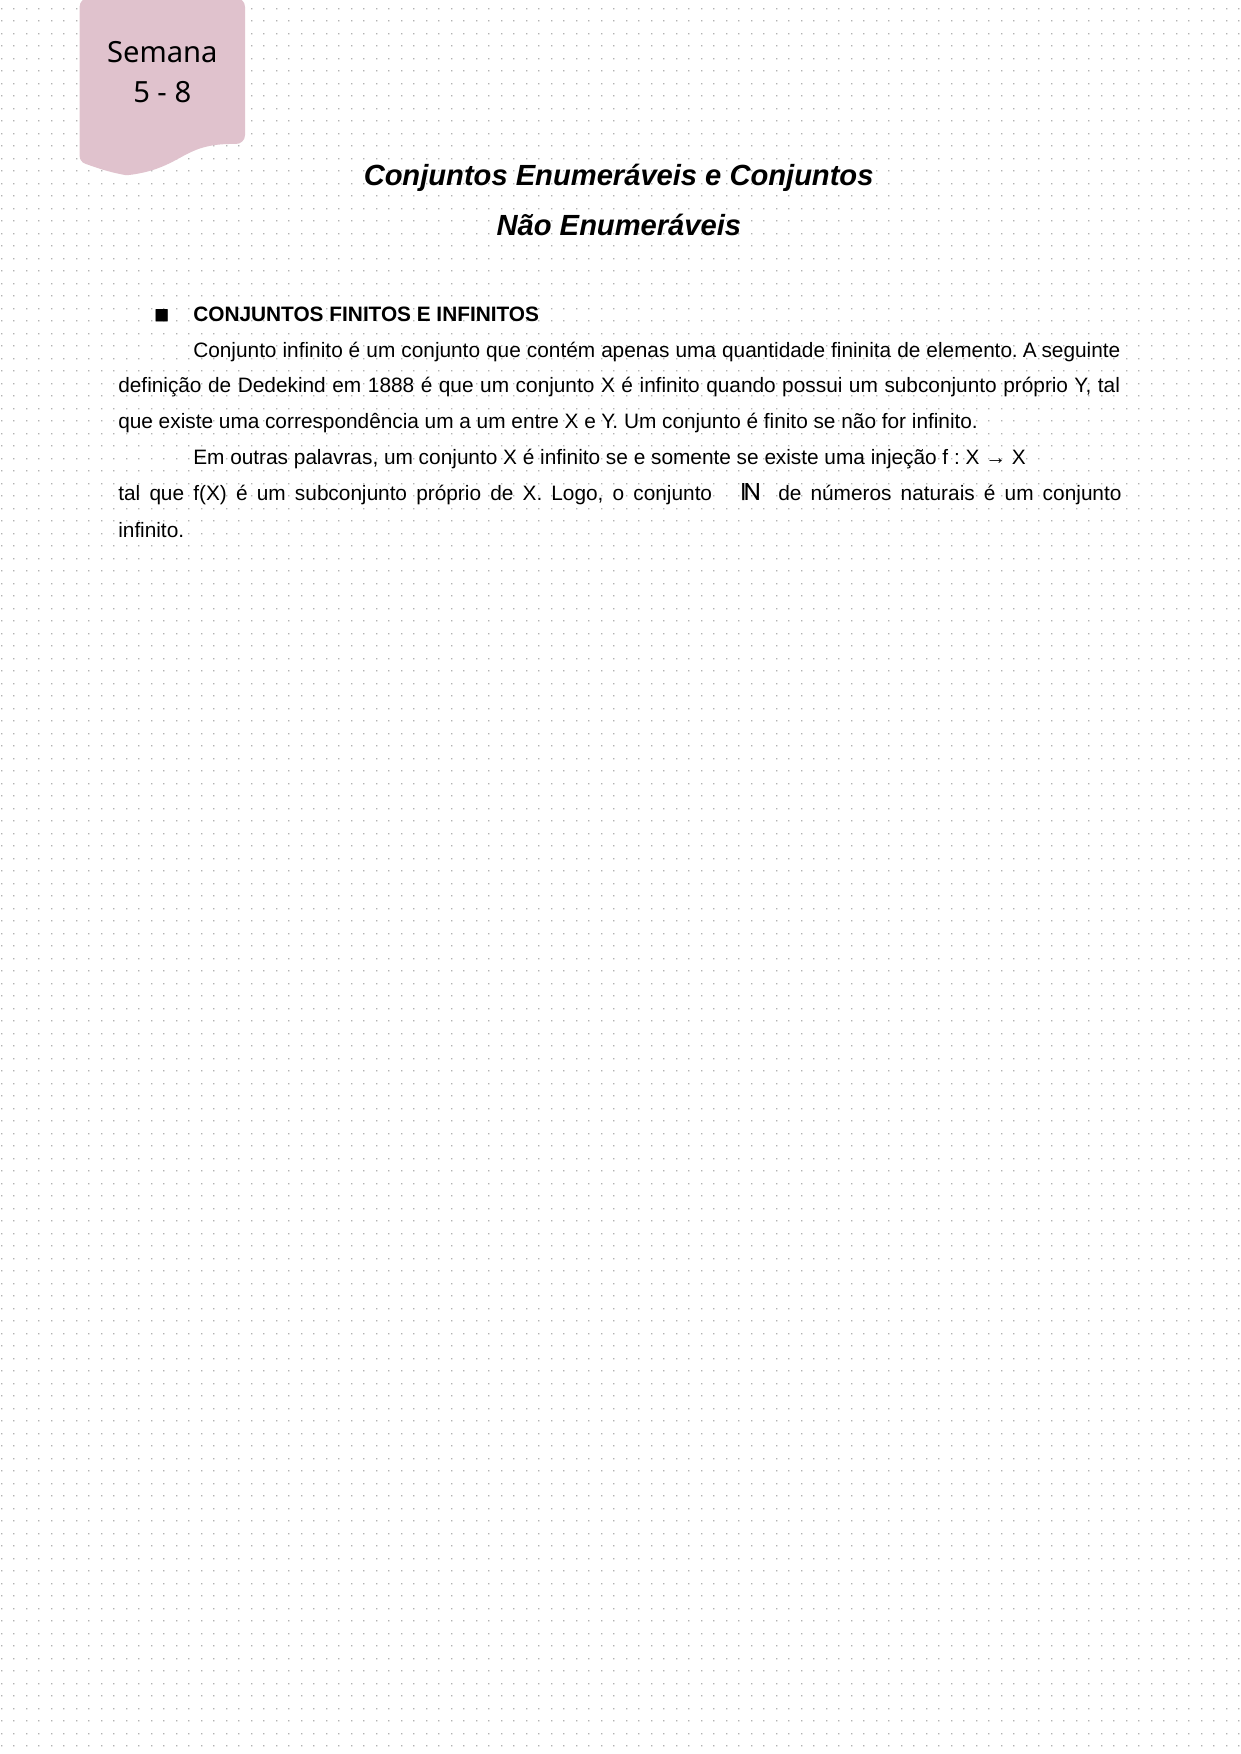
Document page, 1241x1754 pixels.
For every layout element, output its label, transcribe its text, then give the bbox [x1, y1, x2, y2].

text Conjunto infinito é um conjunto que contém apenas uma quantidade fininita de elemento. A seguinte definição de Dedekind em 1888 é que um conjunto X é infinito quando possui um subconjunto próprio Y, tal que existe uma correspondência um a um entre X e Y. Um conjunto é finito se não for infinito. [118, 337, 1122, 433]
text Em outras palavras, um conjunto X é infinito se e somente se existe uma injeção f : X → X [118, 445, 1122, 469]
text tal que f(X) é um subconjunto próprio de X. Logo, o conjunto de números naturais é um conjunto infinito. [118, 481, 1122, 542]
list CONJUNTOS FINITOS E INFINITOS [156, 301, 1122, 325]
text Conjuntos Enumeráveis e Conjuntos [118, 158, 1122, 191]
text Não Enumeráveis [118, 208, 1122, 241]
picture [0, 0, 1241, 1754]
